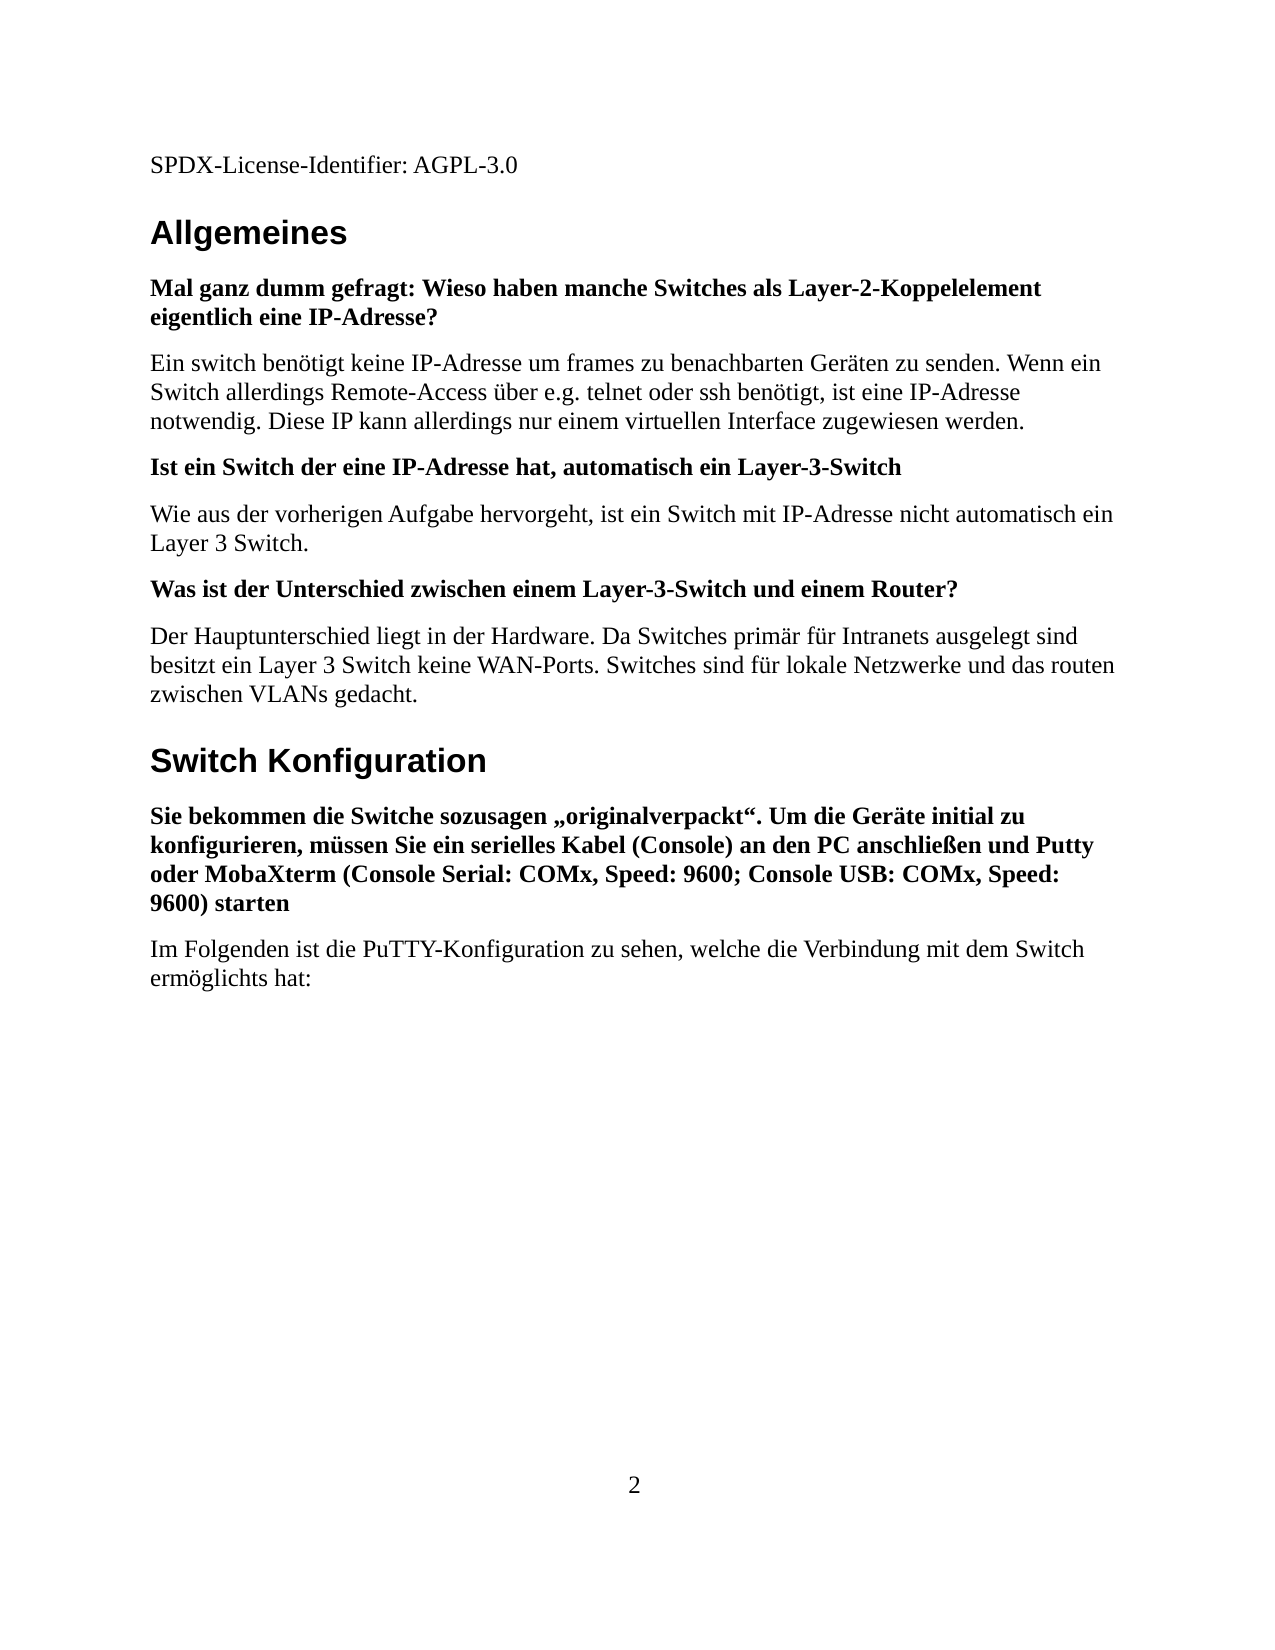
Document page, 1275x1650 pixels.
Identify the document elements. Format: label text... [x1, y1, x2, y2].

text Wie aus der vorherigen Aufgabe hervorgeht, ist ein Switch mit IP-Adresse nicht automatisch ein Layer 3 Switch. [150, 499, 1125, 557]
text Sie bekommen die Switche sozusagen „originalverpackt“. Um die Geräte initial zu konfigurieren, müssen Sie ein serielles Kabel (Console) an den PC anschließen und Putty oder MobaXterm (Console Serial: COMx, Speed: 9600; Console USB: COMx, Speed: 9600) starten [150, 801, 1125, 916]
text Ist ein Switch der eine IP-Adresse hat, automatisch ein Layer-3-Switch [150, 452, 1125, 481]
text Der Hauptunterschied liegt in der Hardware. Da Switches primär für Intranets ausgelegt sind besitzt ein Layer 3 Switch keine WAN-Ports. Switches sind für lokale Netzwerke und das routen zwischen VLANs gedacht. [150, 621, 1125, 707]
text Was ist der Unterschied zwischen einem Layer-3-Switch und einem Router? [150, 574, 1125, 603]
subtitle Switch Konfiguration [150, 741, 1125, 780]
text Im Folgenden ist die PuTTY-Konfiguration zu sehen, welche die Verbindung mit dem Switch ermöglichts hat: [150, 934, 1125, 992]
subtitle Allgemeines [150, 213, 1125, 251]
text SPDX-License-Identifier: AGPL-3.0 [150, 150, 1125, 179]
text Ein switch benötigt keine IP-Adresse um frames zu benachbarten Geräten zu senden. Wenn ein Switch allerdings Remote-Access über e.g. telnet oder ssh benötigt, ist eine IP-Adresse notwendig. Diese IP kann allerdings nur einem virtuellen Interface zugewiesen werden. [150, 348, 1125, 434]
text Mal ganz dumm gefragt: Wieso haben manche Switches als Layer-2-Koppelelement eigentlich eine IP-Adresse? [150, 273, 1125, 330]
